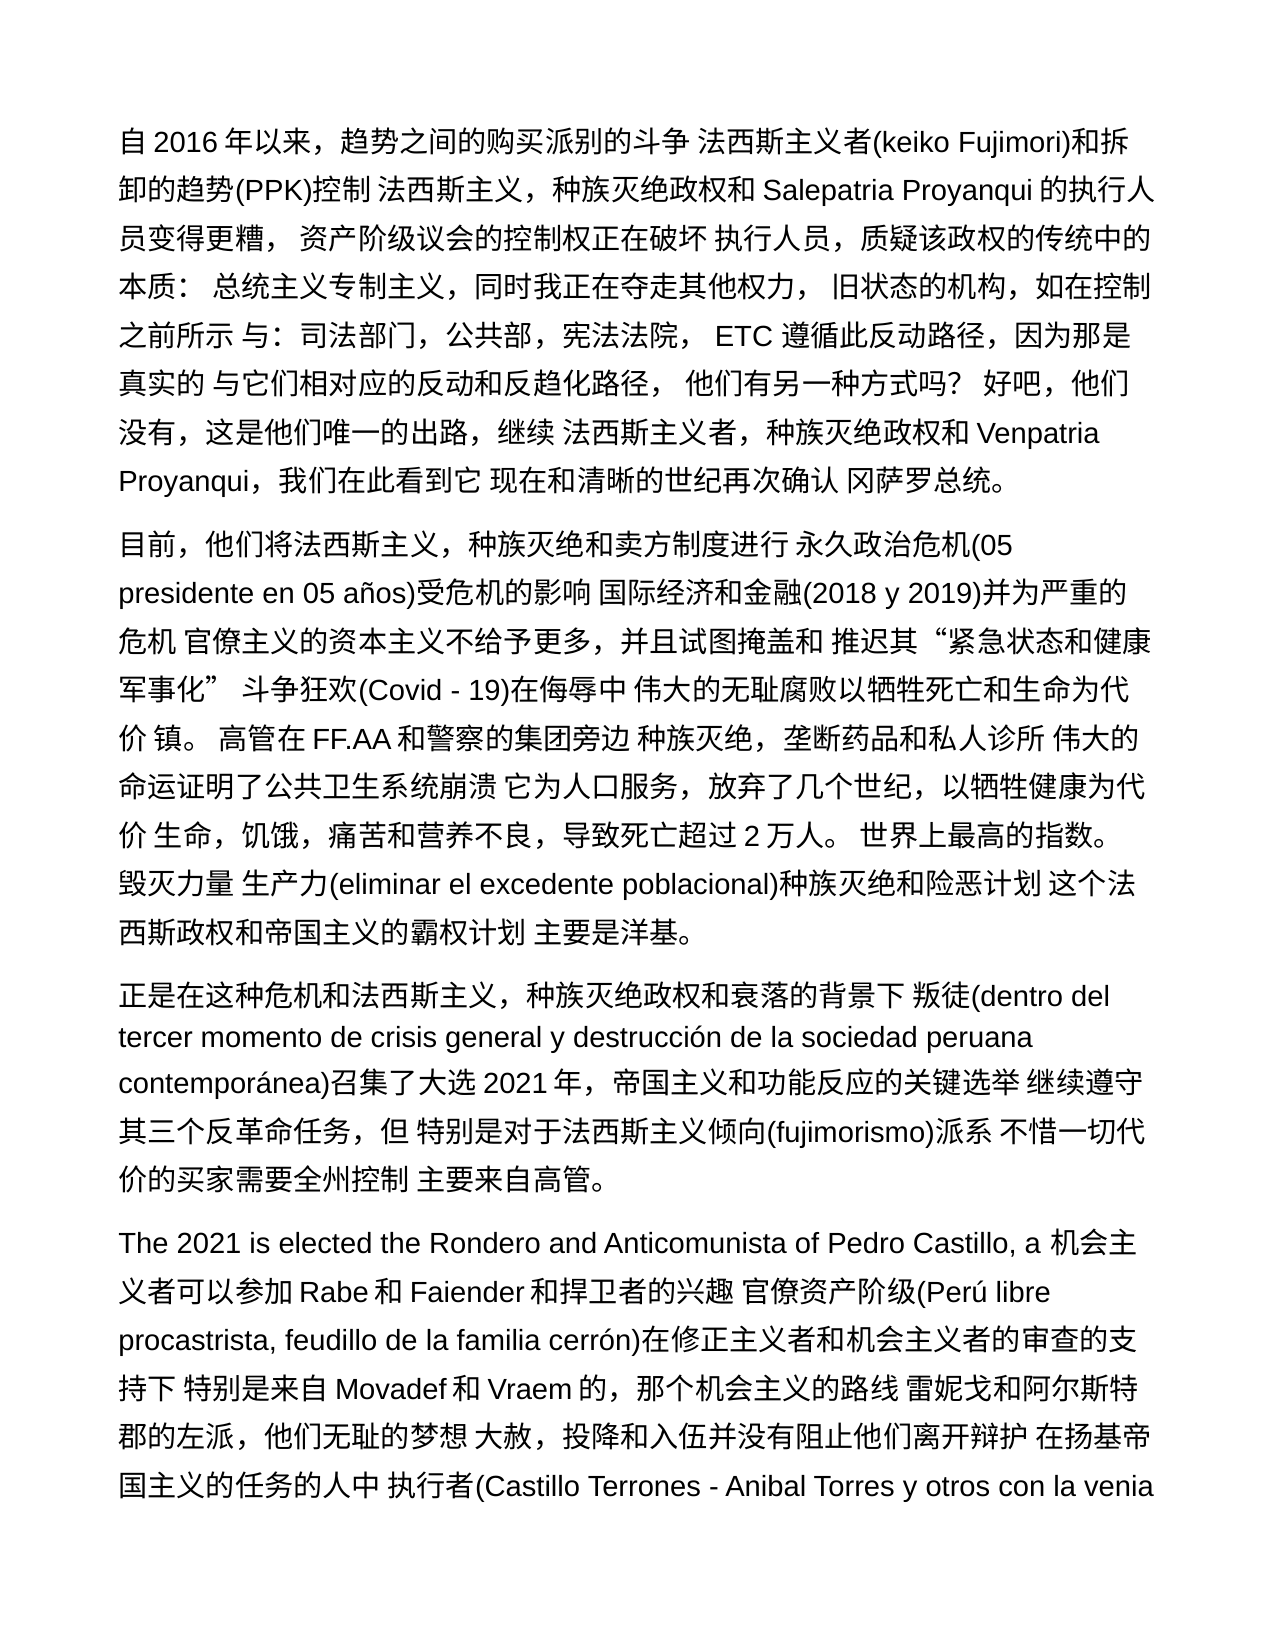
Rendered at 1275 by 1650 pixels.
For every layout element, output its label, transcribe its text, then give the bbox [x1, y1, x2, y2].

text 目前，他们将法西斯主义，种族灭绝和卖方制度进行 永久政治危机(05 presidente en 05 años)受危机的影响 国际经济和金融(2018 y 2019)并为严重的危机 官僚主义的资本主义不给予更多，并且试图掩盖和 推迟其“紧急状态和健康军事化” 斗争狂欢(Covid - 19)在侮辱中 伟大的无耻腐败以牺牲死亡和生命为代价 镇。 高管在FF.AA和警察的集团旁边 种族灭绝，垄断药品和私人诊所 伟大的命运证明了公共卫生系统崩溃 它为人口服务，放弃了几个世纪，以牺牲健康为代价 生命，饥饿，痛苦和营养不良，导致死亡超过 2万人。 世界上最高的指数。 毁灭力量 生产力(eliminar el excedente poblacional)种族灭绝和险恶计划 这个法西斯政权和帝国主义的霸权计划 主要是洋基。 [118, 521, 1157, 952]
text The 2021 is elected the Rondero and Anticomunista of Pedro Castillo, a 机会主义者可以参加Rabe和Faiender和捍卫者的兴趣 官僚资产阶级(Perú libre procastrista, feudillo de la familia cerrón)在修正主义者和机会主义者的审查的支持下 特别是来自Movadef和Vraem的，那个机会主义的路线 雷妮戈和阿尔斯特郡的左派，他们无耻的梦想 大赦，投降和入伍并没有阻止他们离开辩护 在扬基帝国主义的任务的人中 执行者(Castillo Terrones - Anibal Torres y otros con la venia [118, 1220, 1157, 1505]
text 正是在这种危机和法西斯主义，种族灭绝政权和衰落的背景下 叛徒(dentro del tercer momento de crisis general y destrucción de la sociedad peruana contemporánea)召集了大选 2021年，帝国主义和功能反应的关键选举 继续遵守其三个反革命任务，但 特别是对于法西斯主义倾向(fujimorismo)派系 不惜一切代价的买家需要全州控制 主要来自高管。 [118, 972, 1157, 1199]
text 自2016年以来，趋势之间的购买派别的斗争 法西斯主义者(keiko Fujimori)和拆卸的趋势(PPK)控制 法西斯主义，种族灭绝政权和Salepatria Proyanqui的执行人员变得更糟， 资产阶级议会的控制权正在破坏 执行人员，质疑该政权的传统中的本质： 总统主义专制主义，同时我正在夺走其他权力， 旧状态的机构，如在控制之前所示 与：司法部门，公共部，宪法法院， ETC 遵循此反动路径，因为那是真实的 与它们相对应的反动和反趋化路径， 他们有另一种方式吗？ 好吧，他们没有，这是他们唯一的出路，继续 法西斯主义者，种族灭绝政权和Venpatria Proyanqui，我们在此看到它 现在和清晰的世纪再次确认 冈萨罗总统。 [118, 118, 1157, 500]
